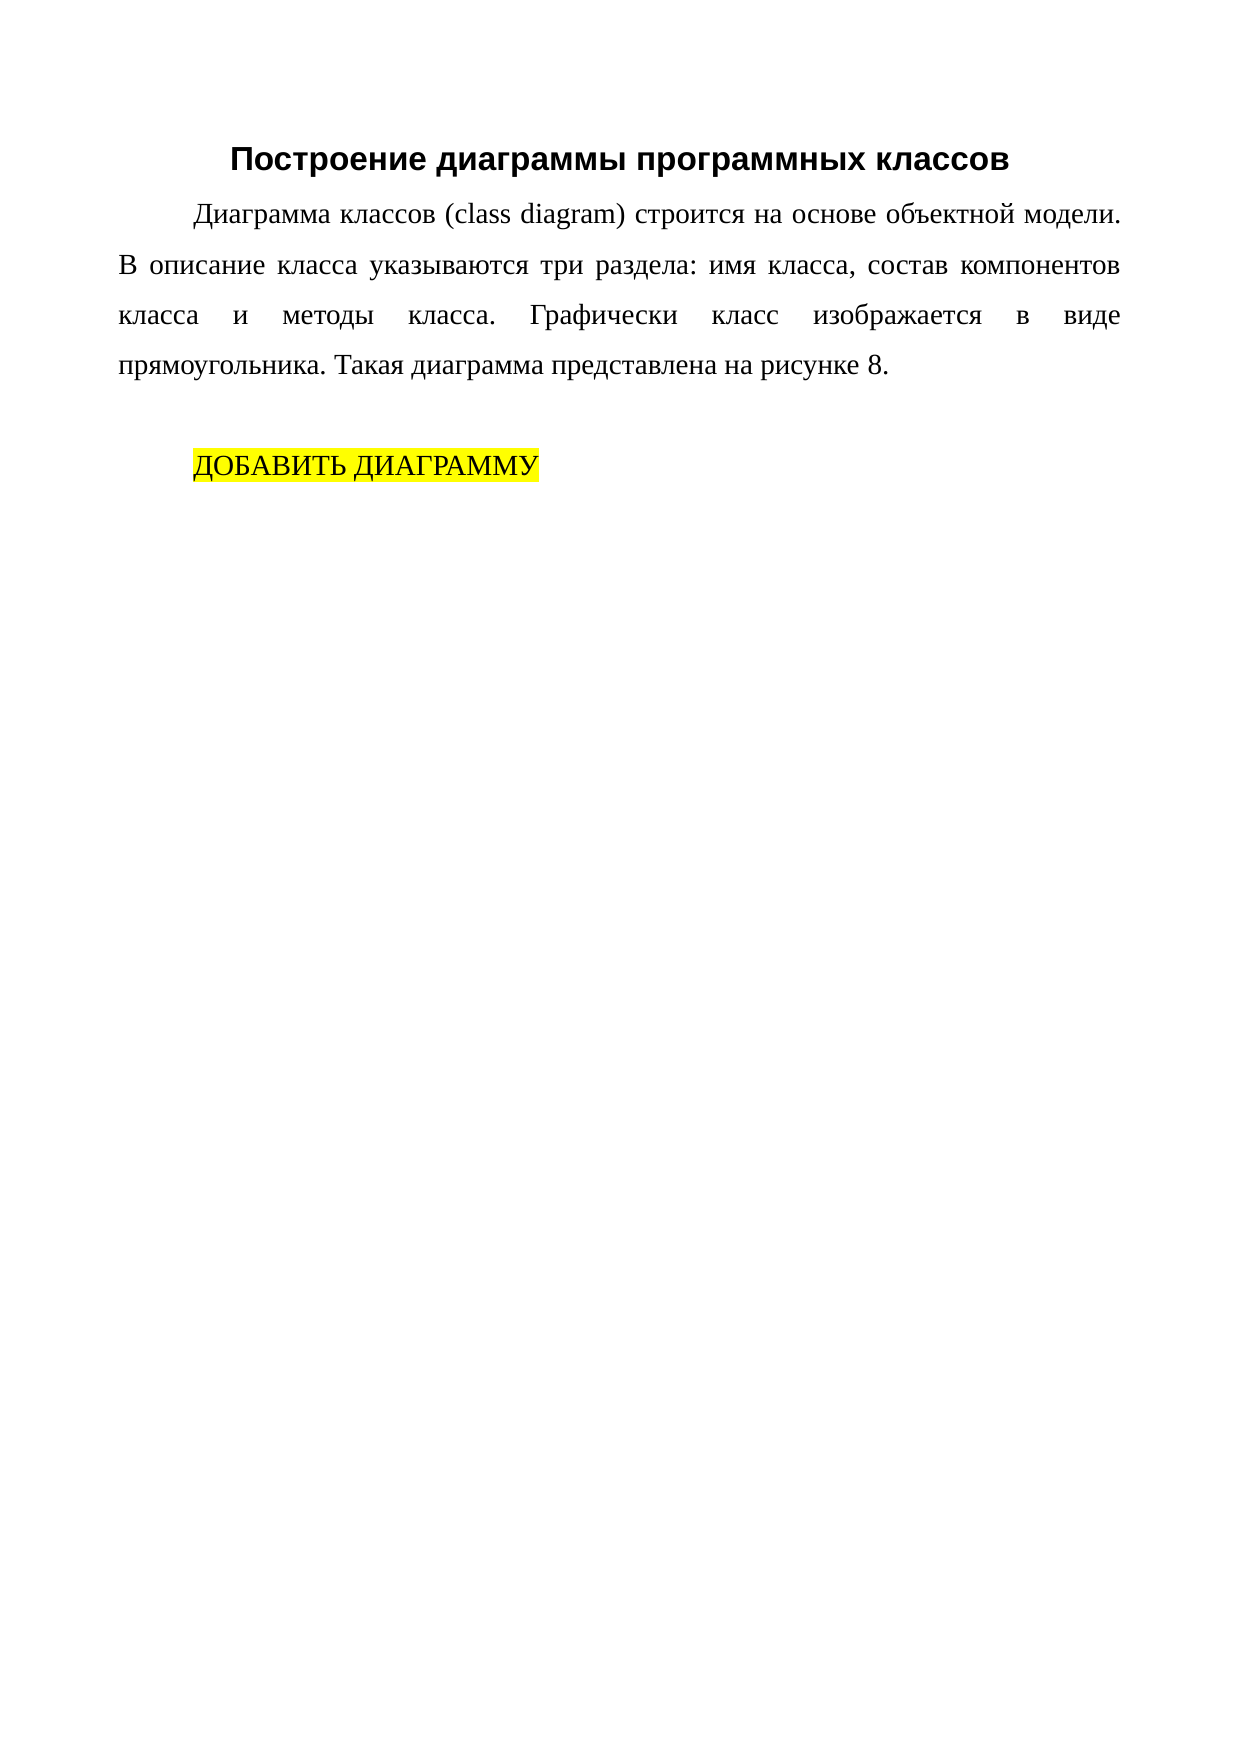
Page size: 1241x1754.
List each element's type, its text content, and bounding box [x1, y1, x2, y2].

text ДОБАВИТЬ ДИАГРАММУ [118, 448, 1122, 482]
text Диаграмма классов (class diagram) строится на основе объектной модели. В описание класса указываются три раздела: имя класса, состав компонентов класса и методы класса. Графически класс изображается в виде прямоугольника. Такая диаграмма представлена на рисунке 8. [118, 197, 1122, 381]
subtitle Построение диаграммы программных классов [118, 139, 1122, 177]
